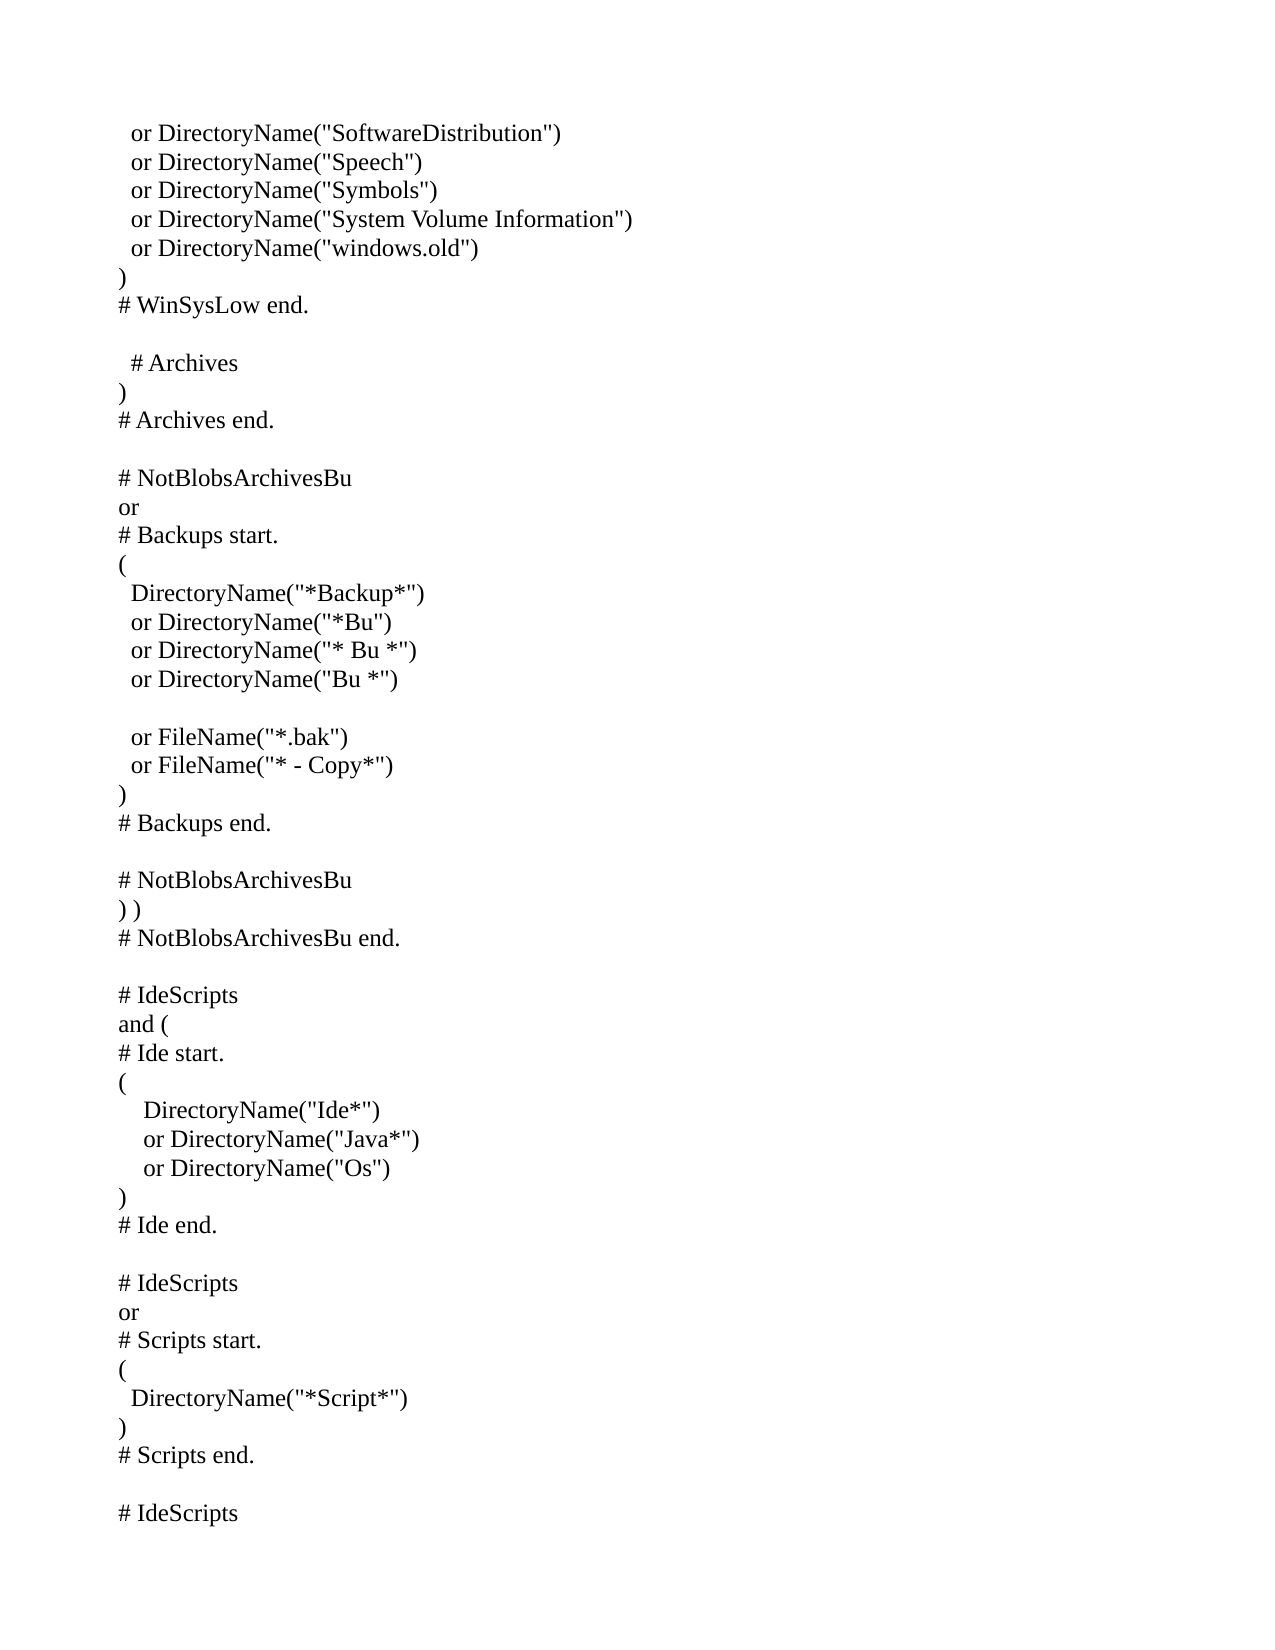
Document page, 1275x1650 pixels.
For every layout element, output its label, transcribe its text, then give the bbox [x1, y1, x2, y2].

text or [118, 492, 1157, 521]
text # Scripts start. [118, 1326, 1157, 1354]
text # IdeScripts [118, 1498, 1157, 1527]
text # Ide end. [118, 1211, 1157, 1239]
text # NotBlobsArchivesBu [118, 866, 1157, 894]
text # Backups end. [118, 808, 1157, 837]
text # Ide start. [118, 1038, 1157, 1067]
text or DirectoryName("Bu *") [118, 664, 1157, 693]
text or DirectoryName("Os") [118, 1153, 1157, 1182]
text DirectoryName("*Script*") [118, 1383, 1157, 1412]
text # WinSysLow end. [118, 291, 1157, 319]
text # NotBlobsArchivesBu end. [118, 923, 1157, 952]
text or DirectoryName("* Bu *") [118, 636, 1157, 664]
text # Archives end. [118, 406, 1157, 434]
text or DirectoryName("Speech") [118, 147, 1157, 176]
text # IdeScripts [118, 981, 1157, 1009]
text or DirectoryName("SoftwareDistribution") [118, 118, 1157, 147]
text or FileName("*.bak") [118, 722, 1157, 751]
text # NotBlobsArchivesBu [118, 463, 1157, 492]
text # IdeScripts [118, 1268, 1157, 1297]
text or DirectoryName("Symbols") [118, 176, 1157, 204]
text # Scripts end. [118, 1441, 1157, 1469]
text ) [118, 377, 1157, 406]
text ) [118, 1412, 1157, 1441]
text or FileName("* - Copy*") [118, 751, 1157, 779]
text or DirectoryName("windows.old") [118, 233, 1157, 262]
text or DirectoryName("System Volume Information") [118, 204, 1157, 233]
text ( [118, 1067, 1157, 1096]
text or [118, 1297, 1157, 1326]
text DirectoryName("Ide*") [118, 1096, 1157, 1124]
text # Backups start. [118, 521, 1157, 549]
text ) [118, 1182, 1157, 1211]
text ) [118, 262, 1157, 291]
text or DirectoryName("*Bu") [118, 607, 1157, 636]
text and ( [118, 1009, 1157, 1038]
text ( [118, 1354, 1157, 1383]
text ) ) [118, 894, 1157, 923]
text ( [118, 549, 1157, 578]
text ) [118, 779, 1157, 808]
text # Archives [118, 348, 1157, 377]
text or DirectoryName("Java*") [118, 1124, 1157, 1153]
text DirectoryName("*Backup*") [118, 578, 1157, 607]
